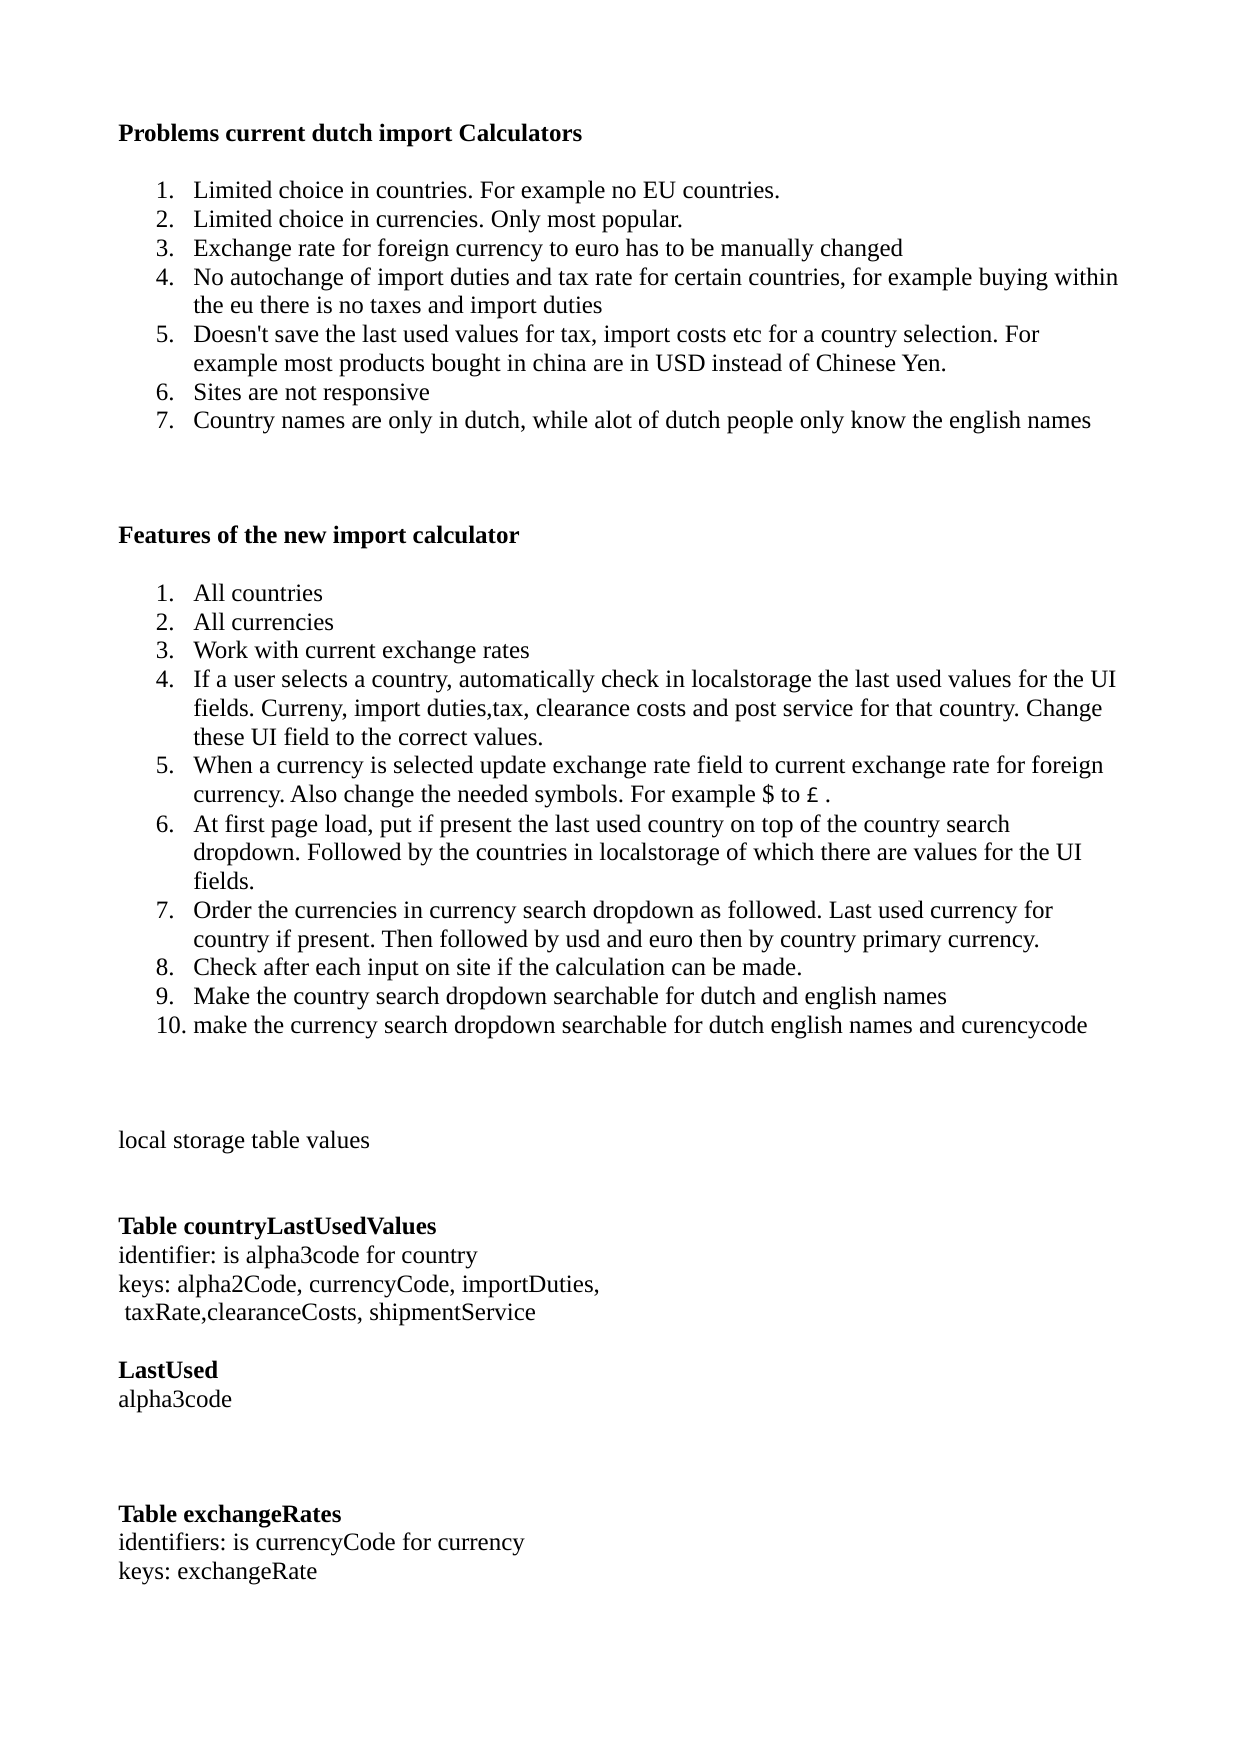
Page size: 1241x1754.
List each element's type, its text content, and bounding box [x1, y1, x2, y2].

text Table exchangeRates [118, 1499, 1122, 1527]
list If a user selects a country, automatically check in localstorage the last used values for the UI fields. Curreny, import duties,tax, clearance costs and post service for that country. Change these UI field to the correct values. [156, 664, 1122, 751]
list make the currency search dropdown searchable for dutch english names and curencycode [156, 1010, 1122, 1039]
text taxRate,clearanceCosts, shipmentService [118, 1297, 1122, 1326]
list When a currency is selected update exchange rate field to current exchange rate for foreign currency. Also change the needed symbols. For example $ to £ . [156, 751, 1122, 809]
list Limited choice in countries. For example no EU countries. [156, 176, 1122, 204]
text Problems current dutch import Calculators [118, 118, 1122, 147]
list All currencies [156, 607, 1122, 636]
text Table countryLastUsedValues [118, 1211, 1122, 1240]
list Sites are not responsive [156, 377, 1122, 406]
list All countries [156, 578, 1122, 607]
list Order the currencies in currency search dropdown as followed. Last used currency for country if present. Then followed by usd and euro then by country primary currency. [156, 895, 1122, 952]
text keys: exchangeRate [118, 1556, 1122, 1585]
list Exchange rate for foreign currency to euro has to be manually changed [156, 233, 1122, 262]
list Check after each input on site if the calculation can be made. [156, 952, 1122, 981]
list Make the country search dropdown searchable for dutch and english names [156, 981, 1122, 1010]
text LastUsed [118, 1355, 1122, 1384]
text alpha3code [118, 1384, 1122, 1412]
text Features of the new import calculator [118, 521, 1122, 549]
list At first page load, put if present the last used country on top of the country search dropdown. Followed by the countries in localstorage of which there are values for the UI fields. [156, 809, 1122, 895]
list Limited choice in currencies. Only most popular. [156, 204, 1122, 233]
text identifiers: is currencyCode for currency [118, 1527, 1122, 1556]
list Country names are only in dutch, while alot of dutch people only know the english names [156, 406, 1122, 434]
list Work with current exchange rates [156, 636, 1122, 664]
text local storage table values [118, 1125, 1122, 1154]
text identifier: is alpha3code for country [118, 1240, 1122, 1269]
list No autochange of import duties and tax rate for certain countries, for example buying within the eu there is no taxes and import duties [156, 262, 1122, 319]
list Doesn't save the last used values for tax, import costs etc for a country selection. For example most products bought in china are in USD instead of Chinese Yen. [156, 319, 1122, 377]
text keys: alpha2Code, currencyCode, importDuties, [118, 1269, 1122, 1297]
